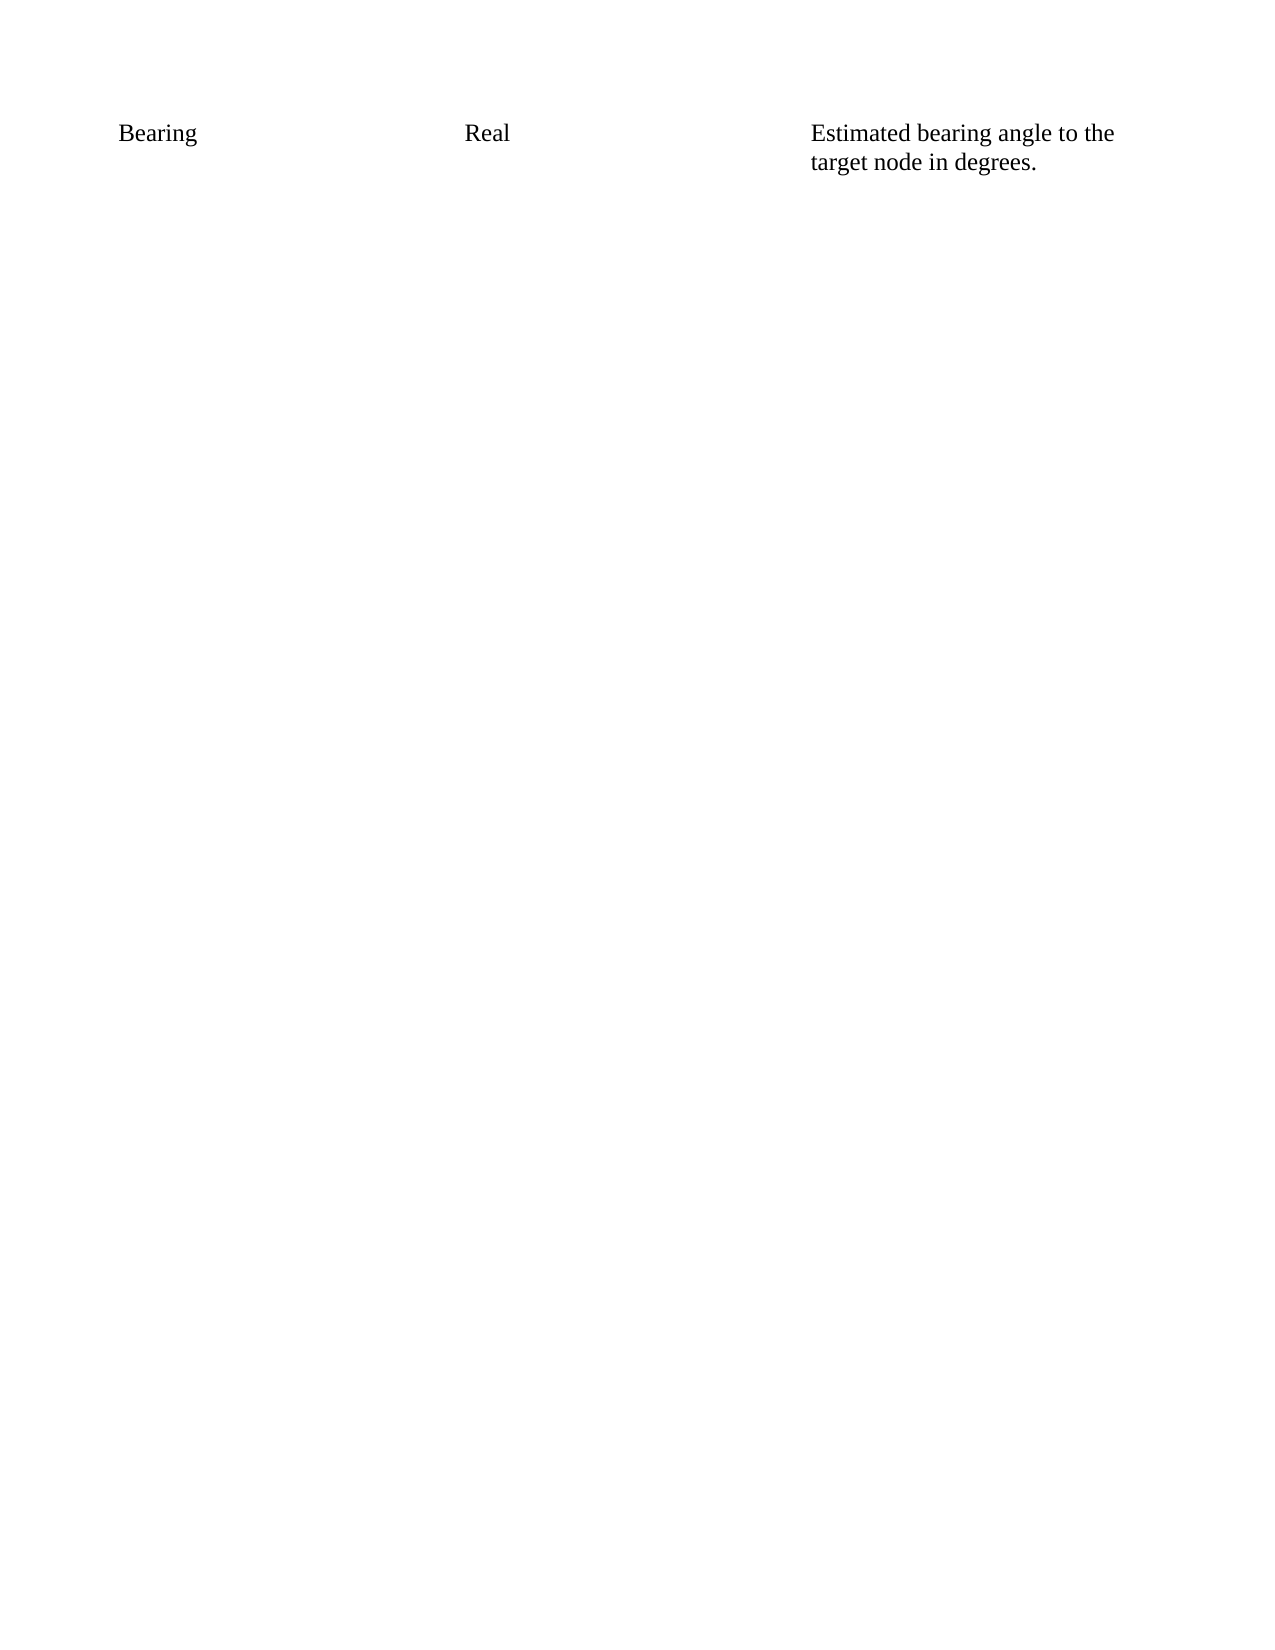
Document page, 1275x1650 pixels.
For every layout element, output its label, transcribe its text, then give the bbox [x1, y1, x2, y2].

table_cell Estimated bearing angle to the target node in degrees. [811, 118, 1157, 176]
table_cell Real [464, 118, 811, 176]
table_cell Bearing [118, 118, 464, 176]
